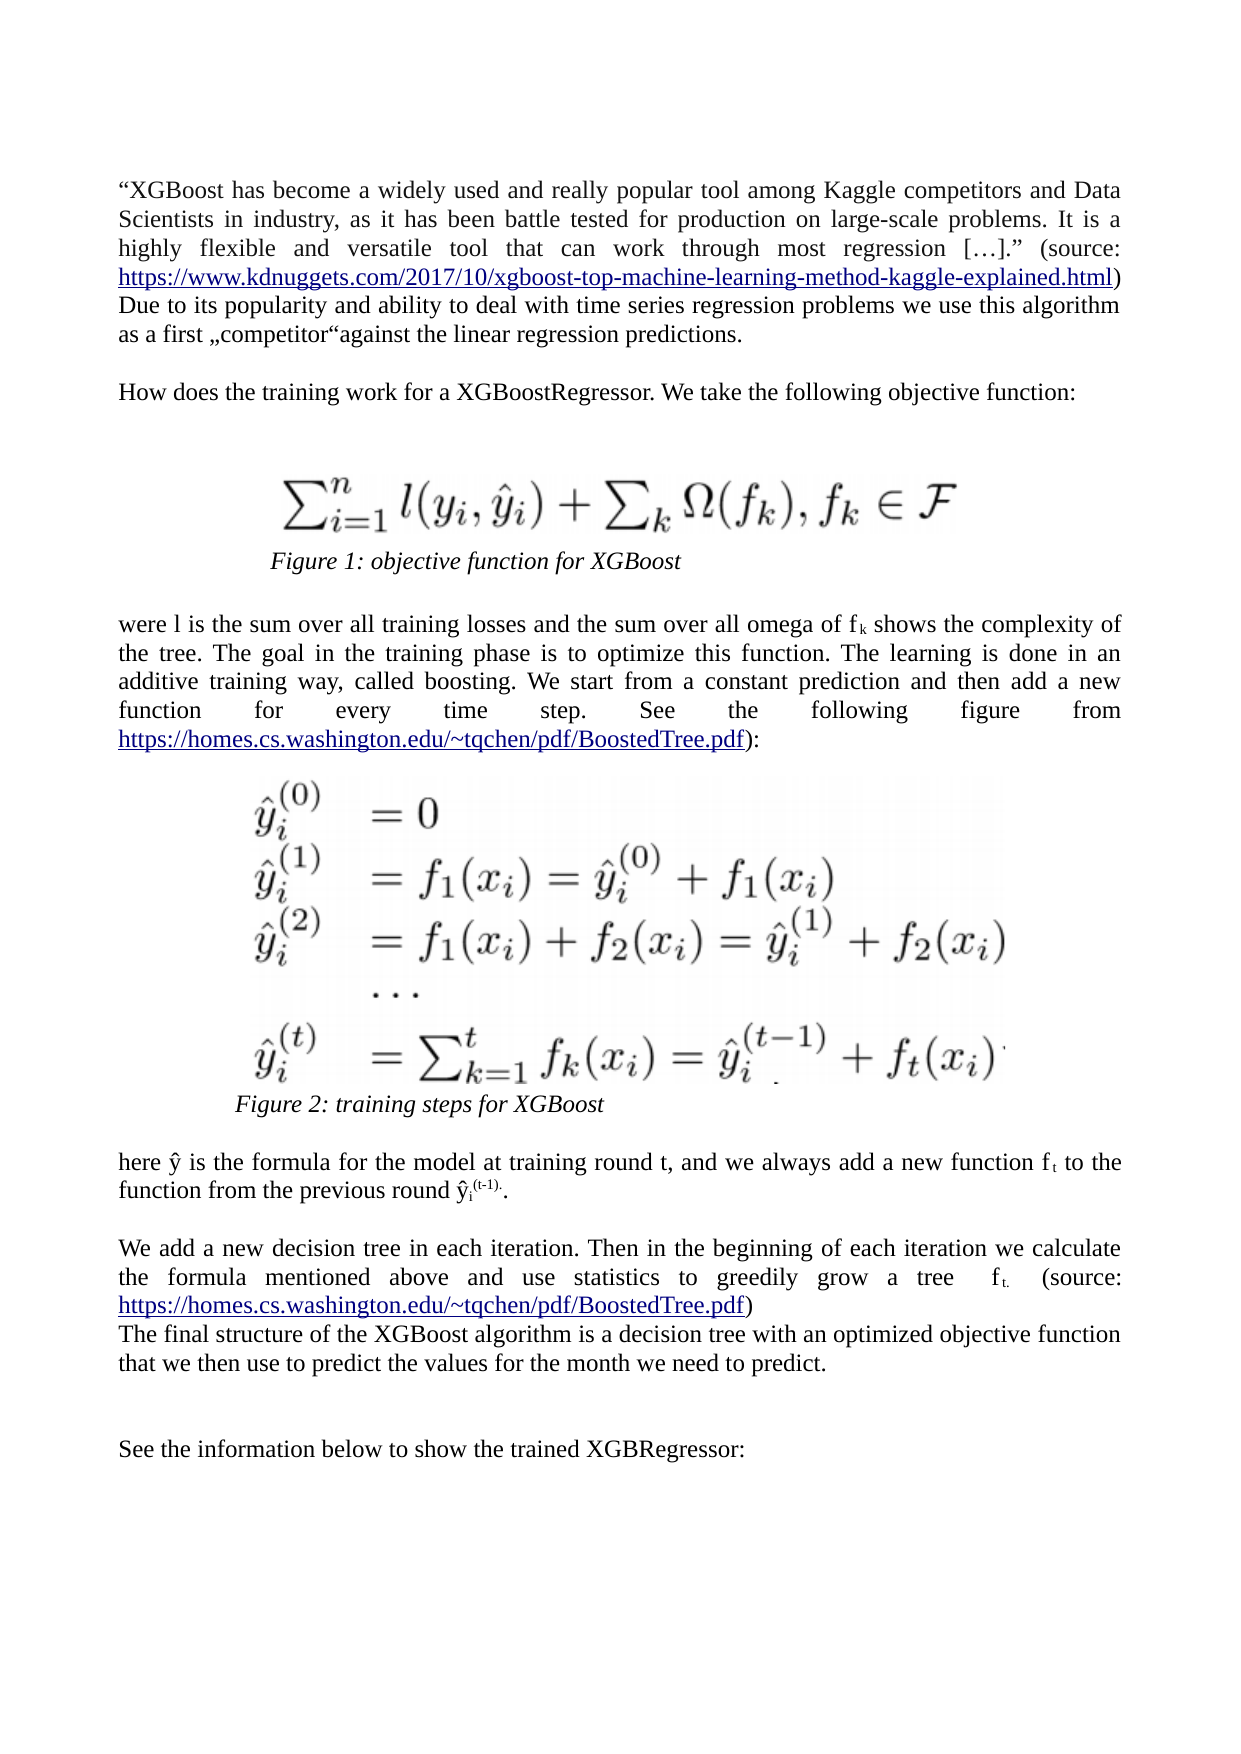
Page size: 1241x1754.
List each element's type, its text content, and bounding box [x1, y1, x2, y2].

text The final structure of the XGBoost algorithm is a decision tree with an optimized objective function that we then use to predict the values for the month we need to predict. [118, 1319, 1122, 1377]
picture [270, 459, 970, 541]
text How does the training work for a XGBoostRegressor. We take the following objective function: [118, 377, 1122, 406]
text “XGBoost has become a widely used and really popular tool among Kaggle competitors and Data Scientists in industry, as it has been battle tested for production on large-scale problems. It is a highly flexible and versatile tool that can work through most regression […].” (source: https://www.kdnuggets.com/2017/10/xgboost-top-machine-learning-method-kaggle-explained.html) [118, 176, 1122, 291]
text We add a new decision tree in each iteration. Then in the beginning of each iteration we calculate the formula mentioned above and use statistics to greedily grow a tree ft. (source: https://homes.cs.washington.edu/~tqchen/pdf/BoostedTree.pdf) [118, 1233, 1122, 1319]
text Due to its popularity and ability to deal with time series regression problems we use this algorithm as a first „competitor“against the linear regression predictions. [118, 291, 1122, 348]
picture [235, 765, 1006, 1084]
text Figure 2: training steps for XGBoost [235, 1084, 1005, 1118]
text See the information below to show the trained XGBRegressor: [118, 1434, 1122, 1463]
text were l is the sum over all training losses and the sum over all omega of fk shows the complexity of the tree. The goal in the training phase is to optimize this function. The learning is done in an additive training way, called boosting. We start from a constant prediction and then add a new function for every time step. See the following figure from https://homes.cs.washington.edu/~tqchen/pdf/BoostedTree.pdf): [118, 609, 1122, 753]
text here ŷ is the formula for the model at training round t, and we always add a new function ft to the function from the previous round ŷi(t-1).. [118, 1147, 1122, 1204]
text Figure 1: objective function for XGBoost [270, 541, 970, 575]
